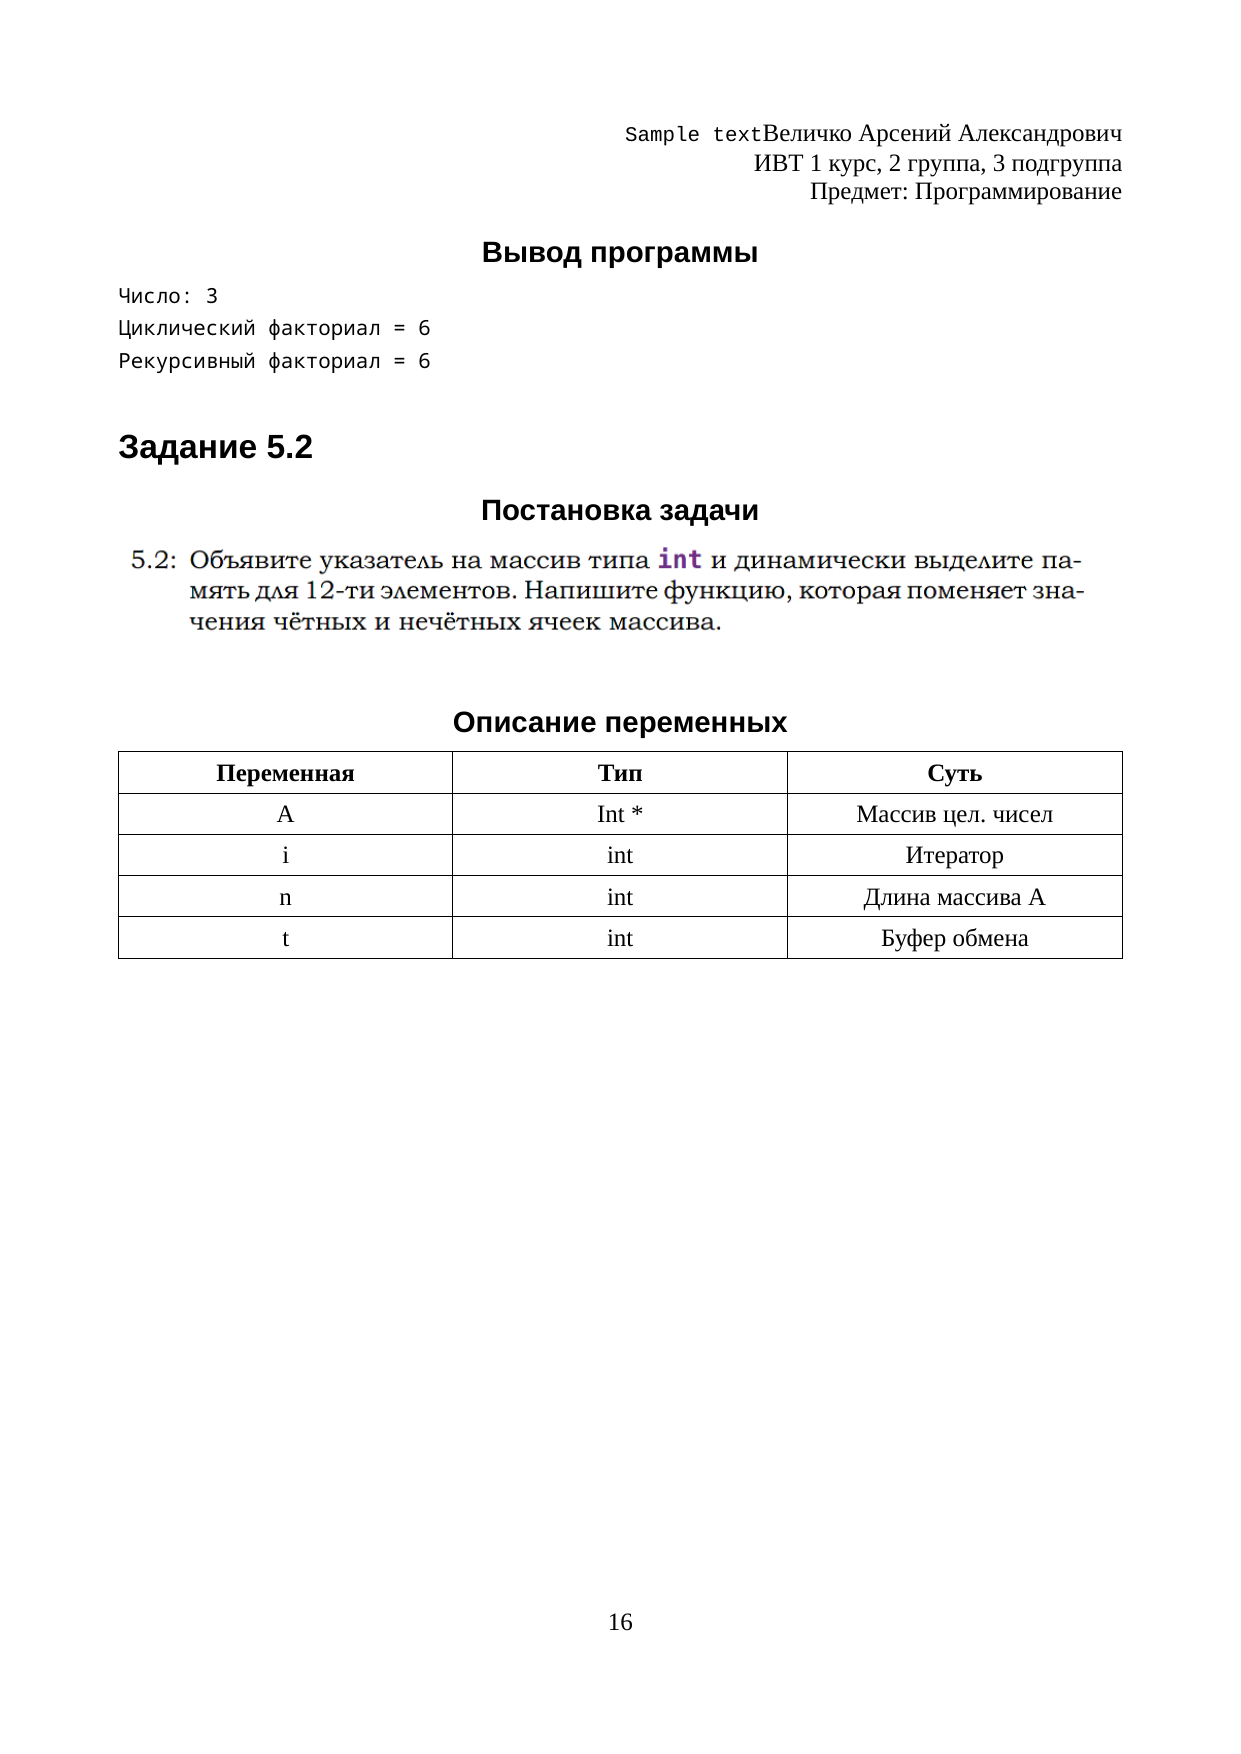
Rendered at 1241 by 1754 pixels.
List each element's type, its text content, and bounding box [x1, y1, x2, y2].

table_cell Int * [453, 794, 787, 834]
table_cell int [453, 876, 787, 916]
table_header Тип [453, 752, 787, 792]
subtitle Постановка задачи [118, 492, 1122, 526]
table_cell t [119, 917, 452, 957]
subtitle Вывод программы [118, 235, 1122, 268]
subtitle Задание 5.2 [118, 427, 1122, 465]
table_cell int [453, 835, 787, 875]
table_cell i [119, 835, 452, 875]
table_cell Буфер обмена [788, 917, 1122, 957]
table_cell Длина массива А [788, 876, 1122, 916]
table_header Суть [788, 752, 1122, 792]
table_cell A [119, 794, 452, 834]
subtitle Описание переменных [118, 705, 1122, 739]
text Число: 3 Циклический факториал = 6 Рекурсивный факториал = 6 [118, 281, 1122, 374]
picture [118, 538, 1123, 639]
table_header Переменная [119, 752, 452, 792]
table_cell Массив цел. чисел [788, 794, 1122, 834]
table_cell int [453, 917, 787, 957]
table_cell n [119, 876, 452, 916]
table_cell Итератор [788, 835, 1122, 875]
